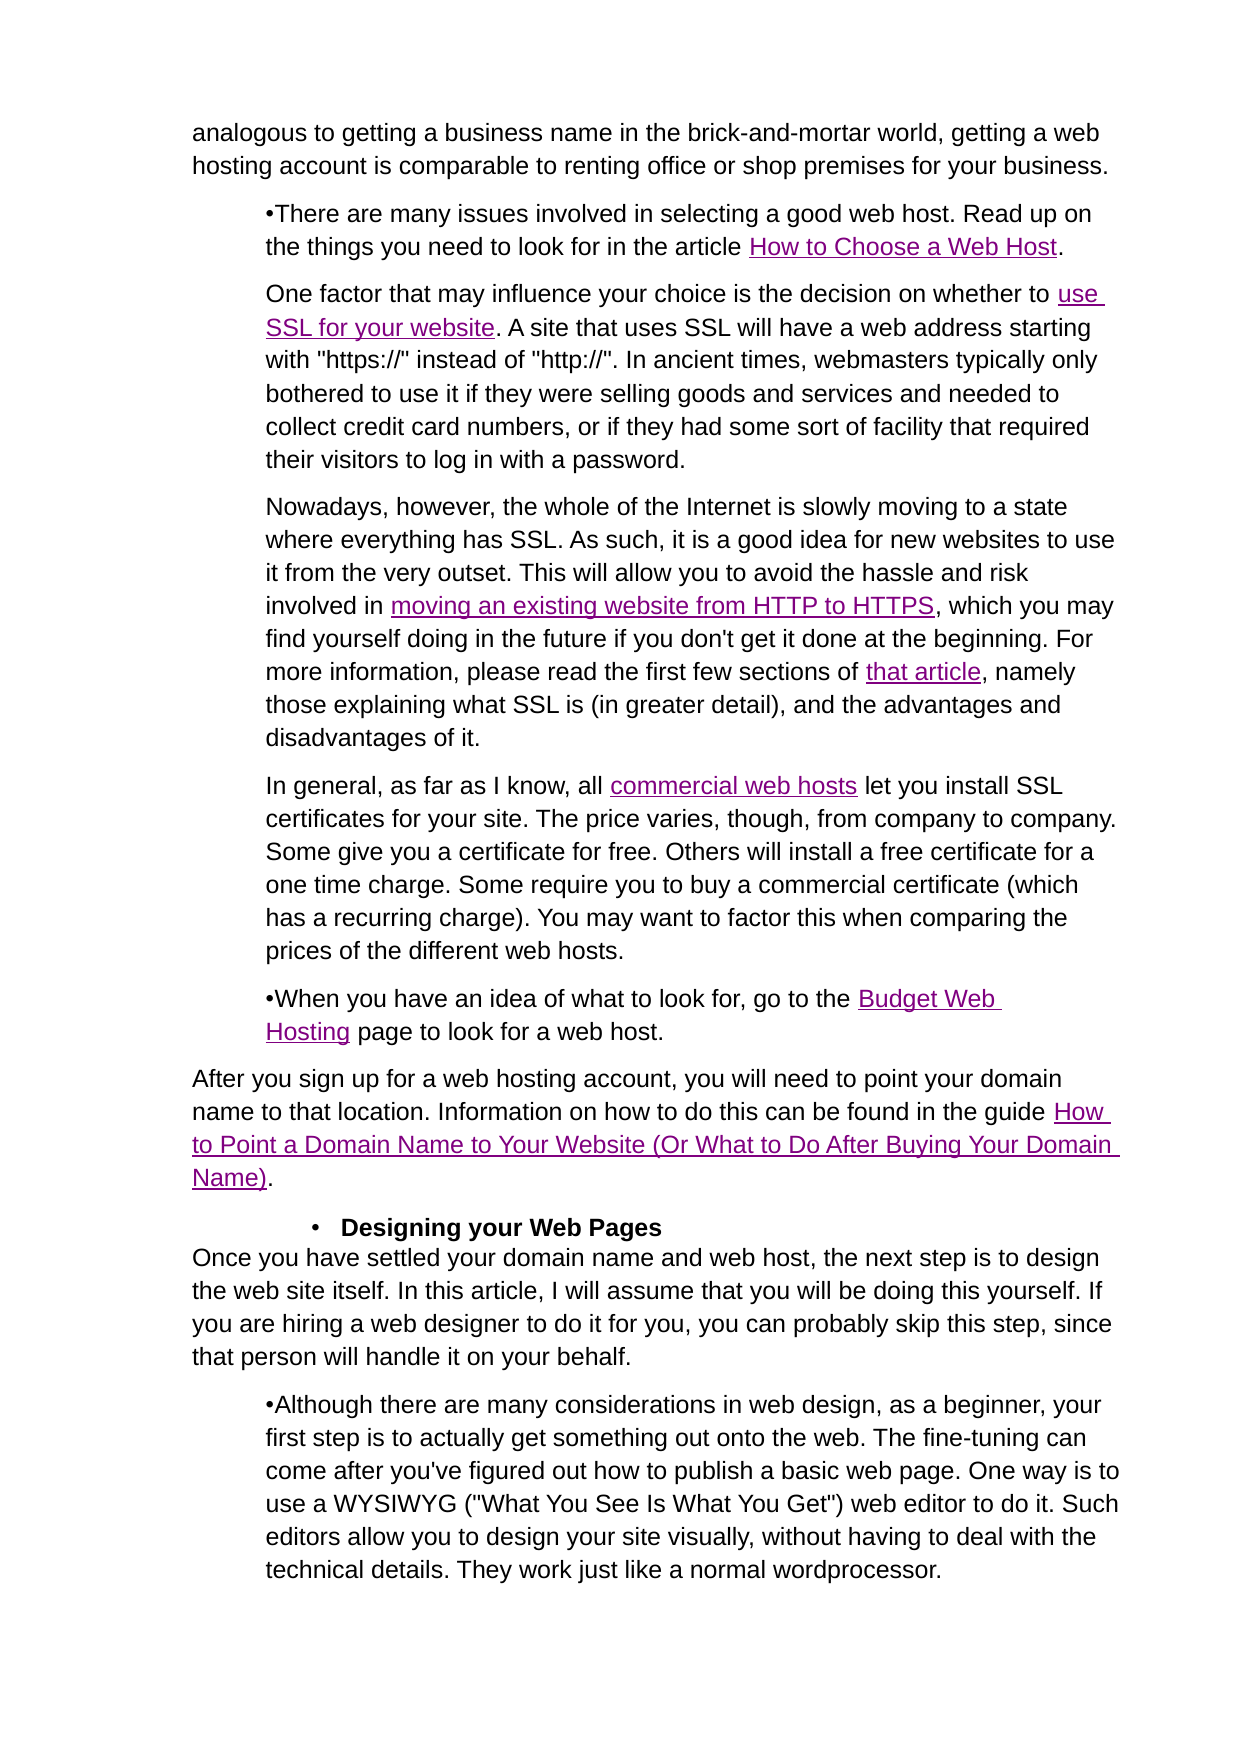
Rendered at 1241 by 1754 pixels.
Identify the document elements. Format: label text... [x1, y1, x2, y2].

list Although there are many considerations in web design, as a beginner, your first step is to actually get something out onto the web. The fine-tuning can come after you've figured out how to publish a basic web page. One way is to use a WYSIWYG ("What You See Is What You Get") web editor to do it. Such editors allow you to design your site visually, without having to deal with the technical details. They work just like a normal wordprocessor. [118, 1390, 1122, 1584]
list After you sign up for a web hosting account, you will need to point your domain name to that location. Information on how to do this can be found in the guide How to Point a Domain Name to Your Website (Or What to Do After Buying Your Domain Name). [118, 1064, 1122, 1192]
list Once you have settled your domain name and web host, the next step is to design the web site itself. In this article, I will assume that you will be doing this yourself. If you are hiring a web designer to do it for you, you can probably skip this step, since that person will handle it on your behalf. [118, 1243, 1122, 1371]
subtitle Designing your Web Pages [311, 1213, 1121, 1241]
list analogous to getting a business name in the brick-and-mortar world, getting a web hosting account is comparable to renting office or shop premises for your business. [118, 118, 1122, 180]
list In general, as far as I know, all commercial web hosts let you install SSL certificates for your site. The price varies, though, from company to company. Some give you a certificate for free. Others will install a free certificate for a one time charge. Some require you to buy a commercial certificate (which has a recurring charge). You may want to factor this when comparing the prices of the different web hosts. [118, 771, 1122, 965]
list When you have an idea of what to look for, go to the Budget Web Hosting page to look for a web host. [118, 984, 1122, 1046]
list One factor that may influence your choice is the decision on whether to use SSL for your website. A site that uses SSL will have a web address starting with "https://" instead of "http://". In ancient times, webmasters typically only bothered to use it if they were selling goods and services and needed to collect credit card numbers, or if they had some sort of facility that required their visitors to log in with a password. [118, 279, 1122, 473]
list Nowadays, however, the whole of the Internet is slowly moving to a state where everything has SSL. As such, it is a good idea for new websites to use it from the very outset. This will allow you to avoid the hassle and risk involved in moving an existing website from HTTP to HTTPS, which you may find yourself doing in the future if you don't get it done at the beginning. For more information, please read the first few sections of that article, namely those explaining what SSL is (in greater detail), and the advantages and disadvantages of it. [118, 492, 1122, 752]
list There are many issues involved in selecting a good web host. Read up on the things you need to look for in the article How to Choose a Web Host. [118, 199, 1122, 261]
